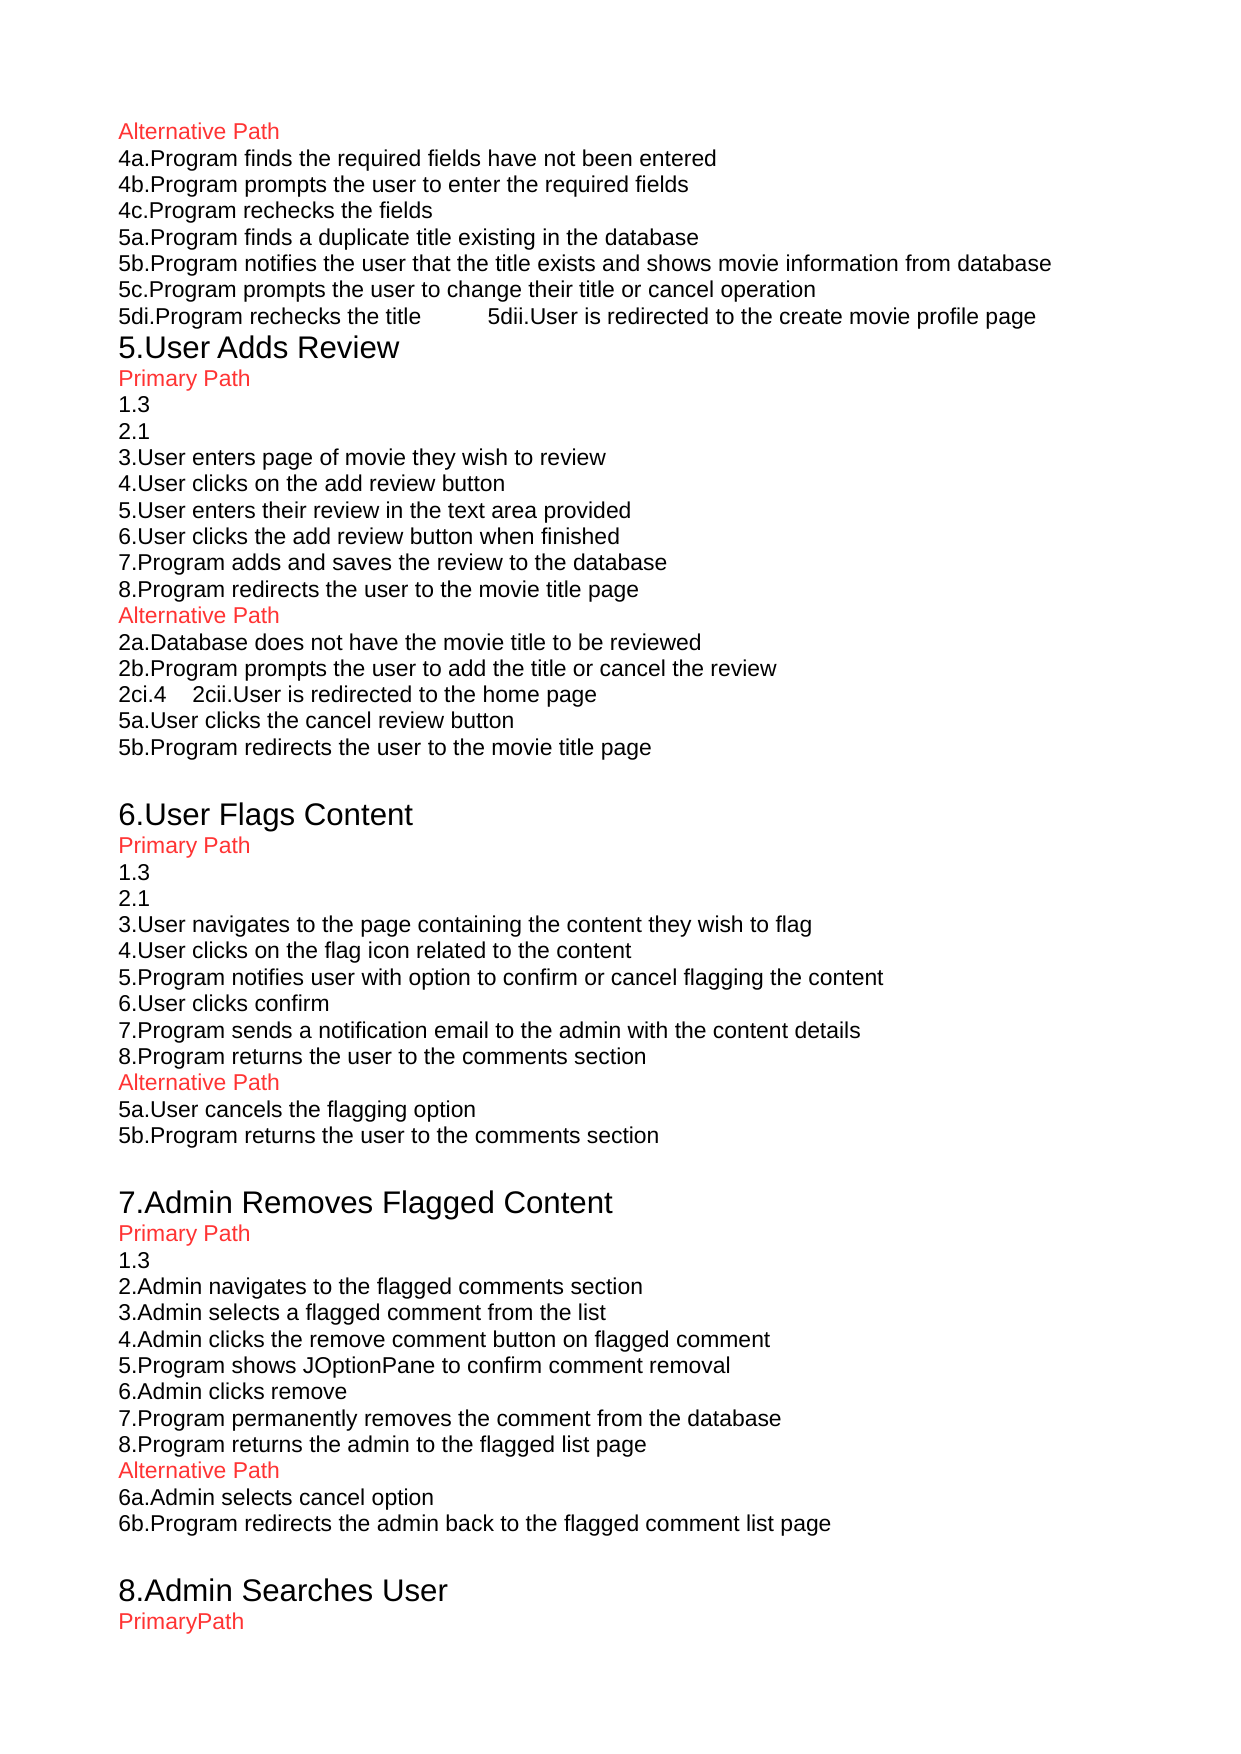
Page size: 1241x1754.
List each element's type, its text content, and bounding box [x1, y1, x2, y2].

text 8.Program redirects the user to the movie title page [118, 576, 1122, 602]
text 5.Program notifies user with option to confirm or cancel flagging the content [118, 964, 1122, 990]
text 5b.Program returns the user to the comments section [118, 1122, 1122, 1148]
text 5a.User clicks the cancel review button [118, 707, 1122, 734]
text PrimaryPath [118, 1608, 1122, 1635]
text 6b.Program redirects the admin back to the flagged comment list page [118, 1510, 1122, 1536]
text 5a.Program finds a duplicate title existing in the database [118, 223, 1122, 250]
text Primary Path [118, 832, 1122, 858]
text Alternative Path [118, 118, 1122, 144]
text Alternative Path [118, 1069, 1122, 1096]
text 5b.Program redirects the user to the movie title page [118, 734, 1122, 760]
text 5.User Adds Review [118, 329, 1122, 365]
text 4.Admin clicks the remove comment button on flagged comment [118, 1326, 1122, 1352]
text Primary Path [118, 1220, 1122, 1247]
text 7.Admin Removes Flagged Content [118, 1184, 1122, 1220]
text 5a.User cancels the flagging option [118, 1096, 1122, 1122]
text 2.Admin navigates to the flagged comments section [118, 1273, 1122, 1299]
text 6.User Flags Content [118, 796, 1122, 832]
text 8.Admin Searches User [118, 1572, 1122, 1608]
text Alternative Path [118, 1457, 1122, 1484]
text 2a.Database does not have the movie title to be reviewed [118, 628, 1122, 655]
text 4b.Program prompts the user to enter the required fields [118, 171, 1122, 197]
text 5di.Program rechecks the title 5dii.User is redirected to the create movie profile page [118, 303, 1122, 329]
text Alternative Path [118, 602, 1122, 628]
text 8.Program returns the admin to the flagged list page [118, 1431, 1122, 1457]
text 5.Program shows JOptionPane to confirm comment removal [118, 1352, 1122, 1378]
text 2.1 [118, 885, 1122, 911]
text 3.User navigates to the page containing the content they wish to flag [118, 911, 1122, 937]
text 2.1 [118, 418, 1122, 444]
text 6.User clicks the add review button when finished [118, 523, 1122, 549]
text 1.3 [118, 858, 1122, 885]
text 5.User enters their review in the text area provided [118, 497, 1122, 523]
text 7.Program adds and saves the review to the database [118, 549, 1122, 576]
text 7.Program permanently removes the comment from the database [118, 1405, 1122, 1431]
text 4.User clicks on the flag icon related to the content [118, 937, 1122, 964]
text 8.Program returns the user to the comments section [118, 1043, 1122, 1069]
text 3.User enters page of movie they wish to review [118, 444, 1122, 470]
text 5b.Program notifies the user that the title exists and shows movie information from database [118, 250, 1122, 276]
text 2ci.4 2cii.User is redirected to the home page [118, 681, 1122, 707]
text 2b.Program prompts the user to add the title or cancel the review [118, 655, 1122, 681]
text 1.3 [118, 1247, 1122, 1273]
text 4.User clicks on the add review button [118, 470, 1122, 497]
text 6.Admin clicks remove [118, 1378, 1122, 1405]
text 6a.Admin selects cancel option [118, 1484, 1122, 1510]
text 6.User clicks confirm [118, 990, 1122, 1017]
text 4c.Program rechecks the fields [118, 197, 1122, 223]
text 4a.Program finds the required fields have not been entered [118, 144, 1122, 171]
text 3.Admin selects a flagged comment from the list [118, 1299, 1122, 1326]
text 5c.Program prompts the user to change their title or cancel operation [118, 276, 1122, 303]
text Primary Path [118, 365, 1122, 391]
text 1.3 [118, 391, 1122, 418]
text 7.Program sends a notification email to the admin with the content details [118, 1017, 1122, 1043]
